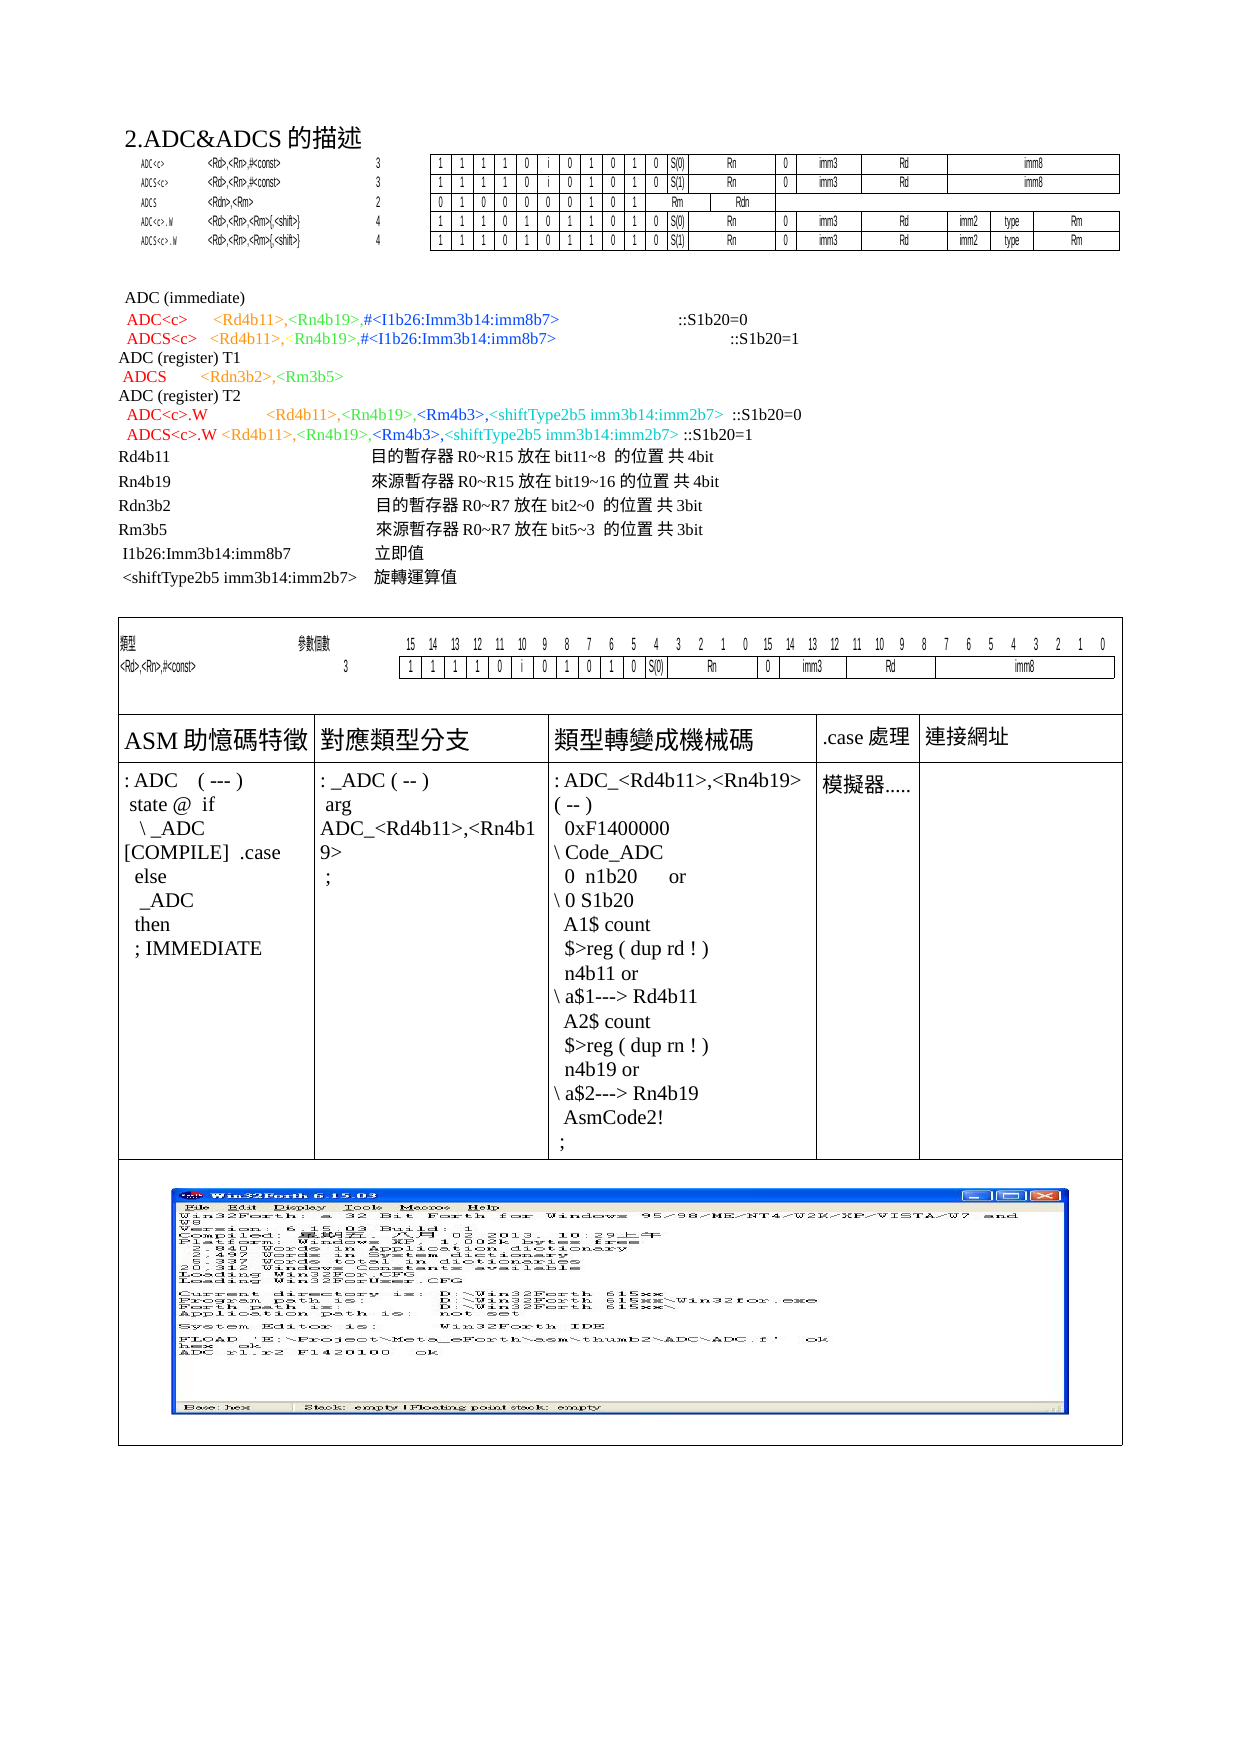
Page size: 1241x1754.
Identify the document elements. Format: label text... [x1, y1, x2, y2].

text ADC<c> <Rd4b11>,<Rn4b19>,#<I1b26:Imm3b14:imm8b7> ::S1b20=0 [118, 309, 1122, 328]
text 2.ADC&ADCS的描述 [118, 118, 1122, 154]
text Rdn3b2 目的暫存器R0~R7 放在 bit2~0 的位置 共3bit [118, 492, 1122, 516]
table_cell [119, 1160, 1122, 1188]
table_cell : _ADC ( -- ) arg ADC_<Rd4b11>,<Rn4b19> ; [315, 763, 548, 1159]
table_cell : ADC_<Rd4b11>,<Rn4b19> ( -- ) 0xF1400000 \ Code_ADC 0 n1b20 or \ 0 S1b20 A1$ count $>reg ( dup rd ! ) n4b11 or \ a$1---> Rd4b11 A2$ count $>reg ( dup rn ! ) n4b19 or \ a$2---> Rn4b19 AsmCode2! ; [549, 763, 816, 1159]
table_cell 類型轉變成機械碼 [549, 715, 816, 762]
text ADC (immediate) [118, 281, 1122, 309]
text Rn4b19 來源暫存器R0~R15 放在 bit19~16 的位置 共4bit [118, 468, 1122, 492]
table_header [119, 618, 1122, 714]
text ADCS <Rdn3b2>,<Rm3b5> [118, 367, 1122, 386]
table_cell .case 處理 [817, 715, 919, 762]
text ADC (register) T2 [118, 386, 1122, 405]
text <shiftType2b5 imm3b14:imm2b7> 旋轉運算值 [118, 564, 1122, 588]
table_cell 對應類型分支 [315, 715, 548, 762]
table_cell 模擬器..... [817, 763, 919, 1159]
text ADCS<c>.W <Rd4b11>,<Rn4b19>,<Rm4b3>,<shiftType2b5 imm3b14:imm2b7> ::S1b20=1 [118, 424, 1122, 443]
table_cell : ADC ( --- ) state @ if \ _ADC [COMPILE] .case else _ADC then ; IMMEDIATE [119, 763, 314, 1159]
table_cell 連接網址 [920, 715, 1122, 762]
text I1b26:Imm3b14:imm8b7 立即值 [118, 540, 1122, 564]
table_cell [920, 763, 1122, 1159]
text ADC<c>.W <Rd4b11>,<Rn4b19>,<Rm4b3>,<shiftType2b5 imm3b14:imm2b7> ::S1b20=0 [118, 405, 1122, 424]
table_cell [119, 1189, 1122, 1444]
picture [171, 1188, 1069, 1415]
table_cell ASM助憶碼特徵 [119, 715, 314, 762]
text ADCS<c> <Rd4b11>,<Rn4b19>,#<I1b26:Imm3b14:imm8b7> ::S1b20=1 [118, 328, 1122, 348]
text ADC (register) T1 [118, 348, 1122, 367]
text Rm3b5 來源暫存器R0~R7 放在 bit5~3 的位置 共3bit [118, 516, 1122, 540]
text Rd4b11 目的暫存器R0~R15 放在 bit11~8 的位置 共4bit [118, 443, 1122, 468]
